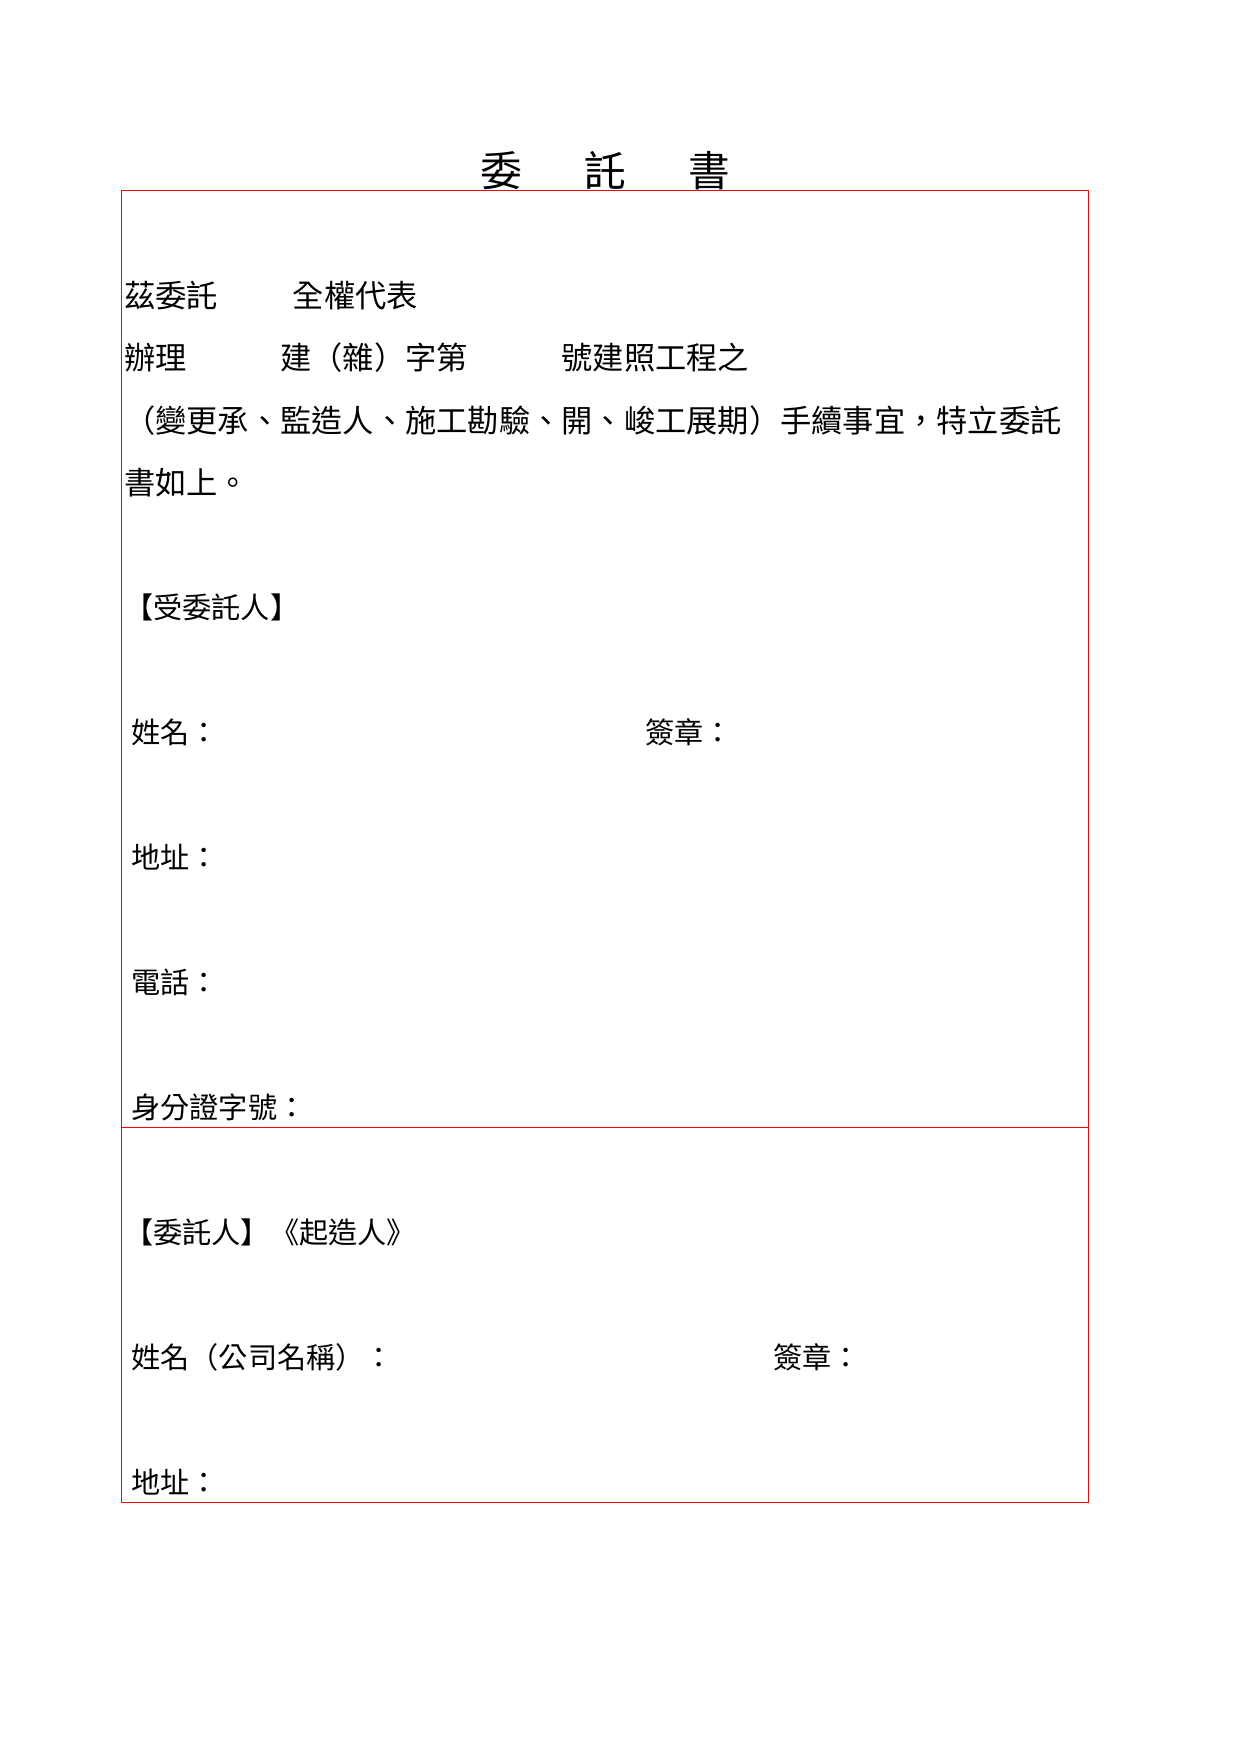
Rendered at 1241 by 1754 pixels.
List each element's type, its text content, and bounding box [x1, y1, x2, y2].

table_header 茲委託 全權代表 辦理 建（雜）字第 號建照工程之 （變更承、監造人、施工勘驗、開、峻工展期）手續事宜，特立委託書如上。 【受委託人】 姓名： 簽章： 地址： 電話： 身分證字號： [122, 191, 1088, 1127]
text 委 託 書 [118, 127, 1092, 189]
table_cell 【委託人】《起造人》 姓名（公司名稱）： 簽章： 地址： [122, 1128, 1088, 1502]
